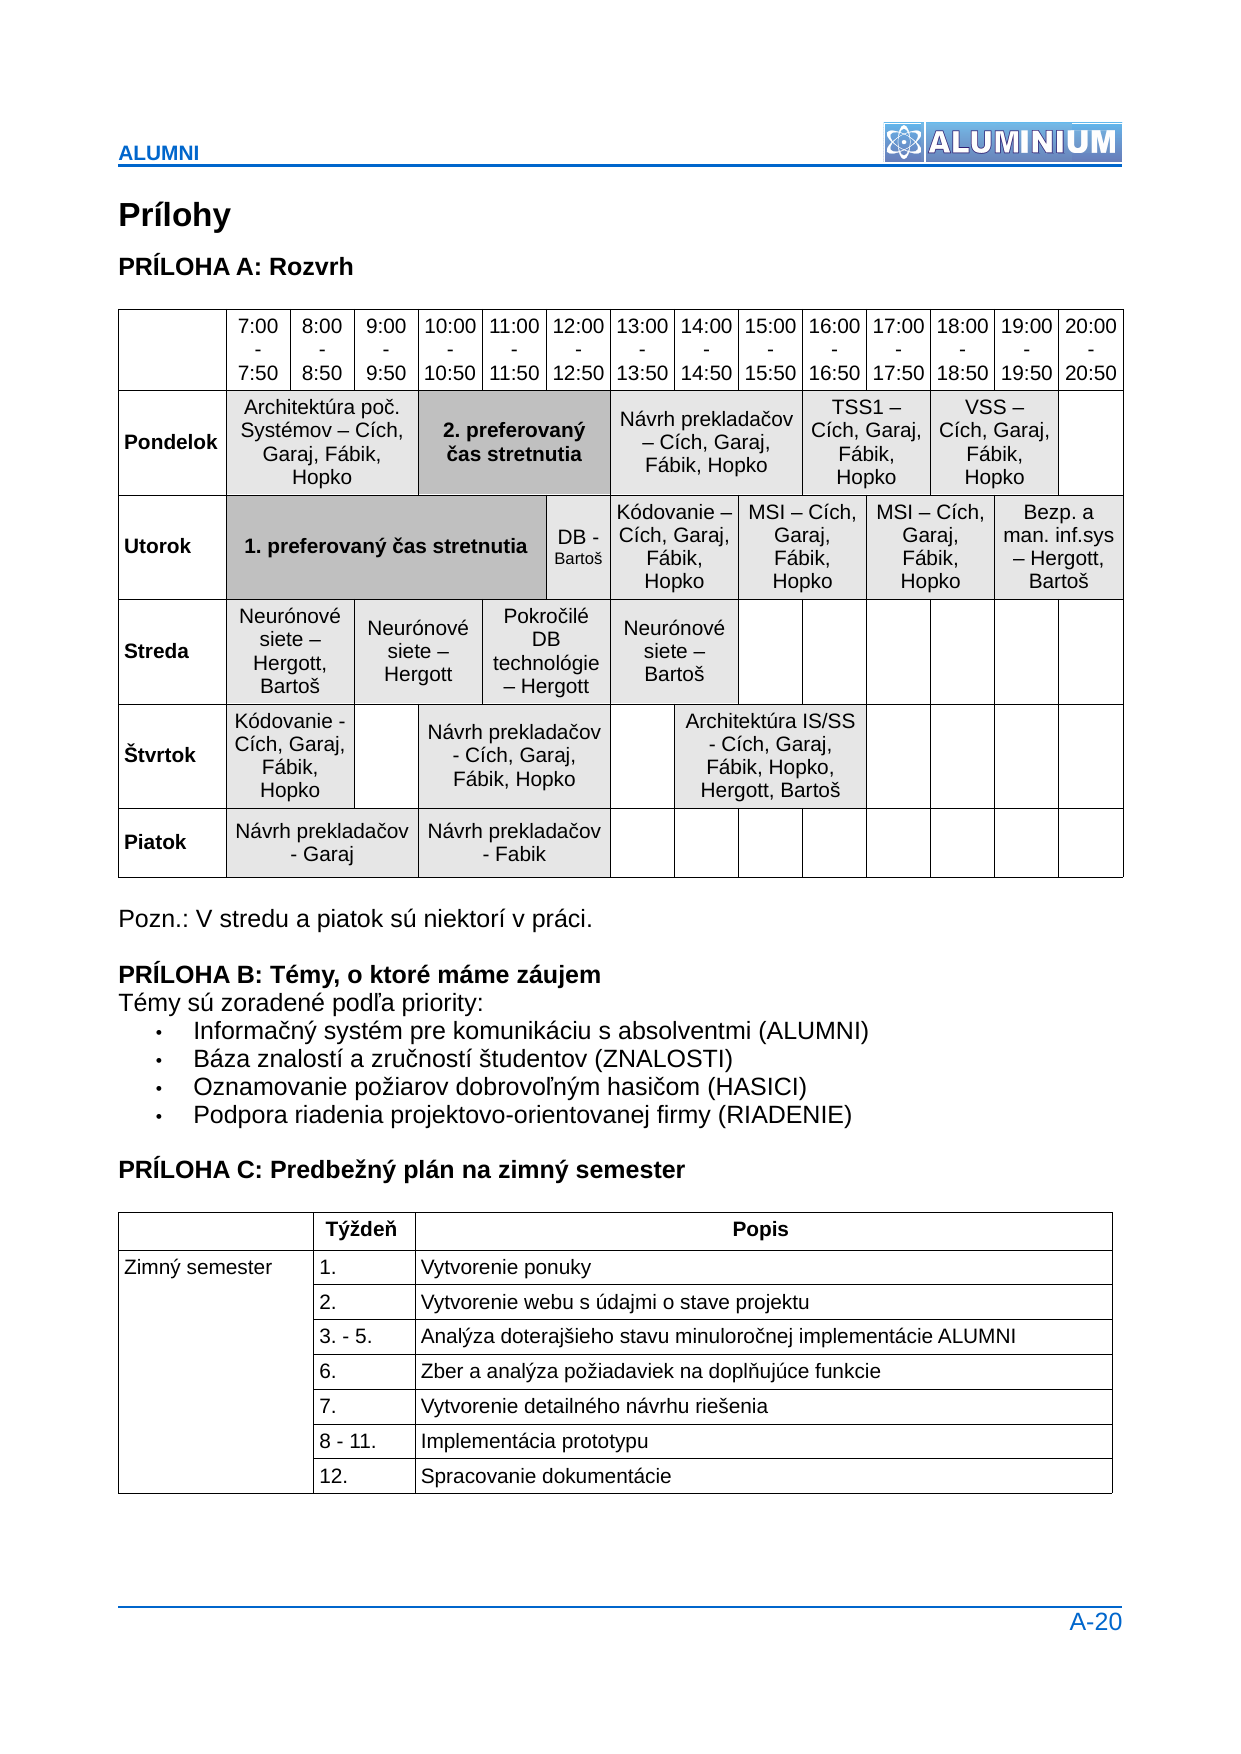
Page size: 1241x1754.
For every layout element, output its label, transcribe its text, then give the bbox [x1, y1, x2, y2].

table_cell [995, 705, 1058, 808]
table_header 20:00 - 20:50 [1059, 310, 1123, 390]
table_cell Piatok [119, 809, 226, 877]
table_cell [1059, 391, 1123, 494]
table_header 10:00 - 10:50 [419, 310, 482, 390]
table_cell [995, 809, 1058, 877]
table_cell [867, 705, 930, 808]
table_cell DB - Bartoš [547, 496, 610, 599]
table_cell Zimný semester [119, 1251, 313, 1493]
table_cell Pokročilé DB technológie – Hergott [483, 600, 610, 703]
table_cell [355, 705, 418, 808]
table_cell [739, 600, 802, 703]
table_cell Architektúra poč. Systémov – Cích, Garaj, Fábik, Hopko [227, 391, 418, 494]
table_cell 1. preferovaný čas stretnutia [227, 496, 546, 599]
table_cell 8 - 11. [314, 1425, 415, 1458]
table_cell 2. preferovaný čas stretnutia [419, 391, 610, 494]
text Témy sú zoradené podľa priority: [118, 989, 1122, 1017]
table_cell Vytvorenie webu s údajmi o stave projektu [416, 1285, 1112, 1319]
subtitle Prílohy [118, 196, 1122, 233]
table_cell Vytvorenie detailného návrhu riešenia [416, 1390, 1112, 1423]
table_cell [803, 809, 866, 877]
table_cell 1. [314, 1251, 415, 1284]
table_cell Analýza doterajšieho stavu minuloročnej implementácie ALUMNI [416, 1320, 1112, 1354]
table_cell Implementácia prototypu [416, 1425, 1112, 1458]
table_cell [611, 809, 674, 877]
table_cell [1059, 600, 1123, 703]
table_cell Neurónové siete – Hergott [355, 600, 482, 703]
table_header 15:00 - 15:50 [739, 310, 802, 390]
list Báza znalostí a zručností študentov (ZNALOSTI) [156, 1044, 1122, 1072]
table_cell MSI – Cích, Garaj, Fábik, Hopko [739, 496, 866, 599]
subtitle PRÍLOHA B: Témy, o ktoré máme záujem [118, 961, 1122, 989]
table_cell [931, 705, 994, 808]
table_cell Neurónové siete – Bartoš [611, 600, 738, 703]
table_cell Architektúra IS/SS - Cích, Garaj, Fábik, Hopko, Hergott, Bartoš [675, 705, 866, 808]
table_cell [1059, 809, 1123, 877]
table_cell Pondelok [119, 391, 226, 494]
table_cell 3. - 5. [314, 1320, 415, 1354]
table_header 16:00 - 16:50 [803, 310, 866, 390]
table_cell MSI – Cích, Garaj, Fábik, Hopko [867, 496, 994, 599]
subtitle PRÍLOHA A: Rozvrh [118, 253, 1122, 281]
table_cell Kódovanie – Cích, Garaj, Fábik, Hopko [611, 496, 738, 599]
table_header 19:00 - 19:50 [995, 310, 1058, 390]
table_header 14:00 - 14:50 [675, 310, 738, 390]
table_cell 6. [314, 1355, 415, 1389]
table_cell TSS1 – Cích, Garaj, Fábik, Hopko [803, 391, 930, 494]
table_cell [1059, 705, 1123, 808]
text Pozn.: V stredu a piatok sú niektorí v práci. [118, 905, 1122, 933]
table_cell Návrh prekladačov – Cích, Garaj, Fábik, Hopko [611, 391, 802, 494]
table_cell VSS – Cích, Garaj, Fábik, Hopko [931, 391, 1058, 494]
list Informačný systém pre komunikáciu s absolventmi (ALUMNI) [156, 1017, 1122, 1044]
table_cell [867, 600, 930, 703]
table_header [119, 310, 226, 390]
subtitle PRÍLOHA C: Predbežný plán na zimný semester [118, 1156, 1122, 1184]
table_cell 7. [314, 1390, 415, 1423]
table_header 9:00 - 9:50 [355, 310, 418, 390]
table_cell Bezp. a man. inf.sys – Hergott, Bartoš [995, 496, 1123, 599]
table_cell 12. [314, 1459, 415, 1493]
table_cell Utorok [119, 496, 226, 599]
table_cell Streda [119, 600, 226, 703]
list Podpora riadenia projektovo-orientovanej firmy (RIADENIE) [156, 1100, 1122, 1128]
table_header 12:00 - 12:50 [547, 310, 610, 390]
table_cell Štvrtok [119, 705, 226, 808]
table_cell Návrh prekladačov - Cích, Garaj, Fábik, Hopko [419, 705, 610, 808]
table_cell Zber a analýza požiadaviek na doplňujúce funkcie [416, 1355, 1112, 1389]
table_cell Vytvorenie ponuky [416, 1251, 1112, 1284]
table_cell [931, 600, 994, 703]
table_header 8:00 - 8:50 [291, 310, 354, 390]
table_header 11:00 - 11:50 [483, 310, 546, 390]
table_cell [867, 809, 930, 877]
table_cell [803, 600, 866, 703]
table_header 7:00 - 7:50 [227, 310, 290, 390]
table_header Popis [416, 1213, 1112, 1249]
table_header 18:00 - 18:50 [931, 310, 994, 390]
table_cell 2. [314, 1285, 415, 1319]
table_cell [675, 809, 738, 877]
table_cell Kódovanie - Cích, Garaj, Fábik, Hopko [227, 705, 354, 808]
table_cell Neurónové siete – Hergott, Bartoš [227, 600, 354, 703]
table_cell [611, 705, 674, 808]
list Oznamovanie požiarov dobrovoľným hasičom (HASICI) [156, 1072, 1122, 1100]
table_header Týždeň [314, 1213, 415, 1249]
table_cell [739, 809, 802, 877]
table_header [119, 1213, 313, 1249]
table_cell [995, 600, 1058, 703]
table_cell Návrh prekladačov - Fabik [419, 809, 610, 877]
table_cell Spracovanie dokumentácie [416, 1459, 1112, 1493]
table_header 17:00 - 17:50 [867, 310, 930, 390]
table_header 13:00 - 13:50 [611, 310, 674, 390]
table_cell [931, 809, 994, 877]
table_cell Návrh prekladačov - Garaj [227, 809, 418, 877]
